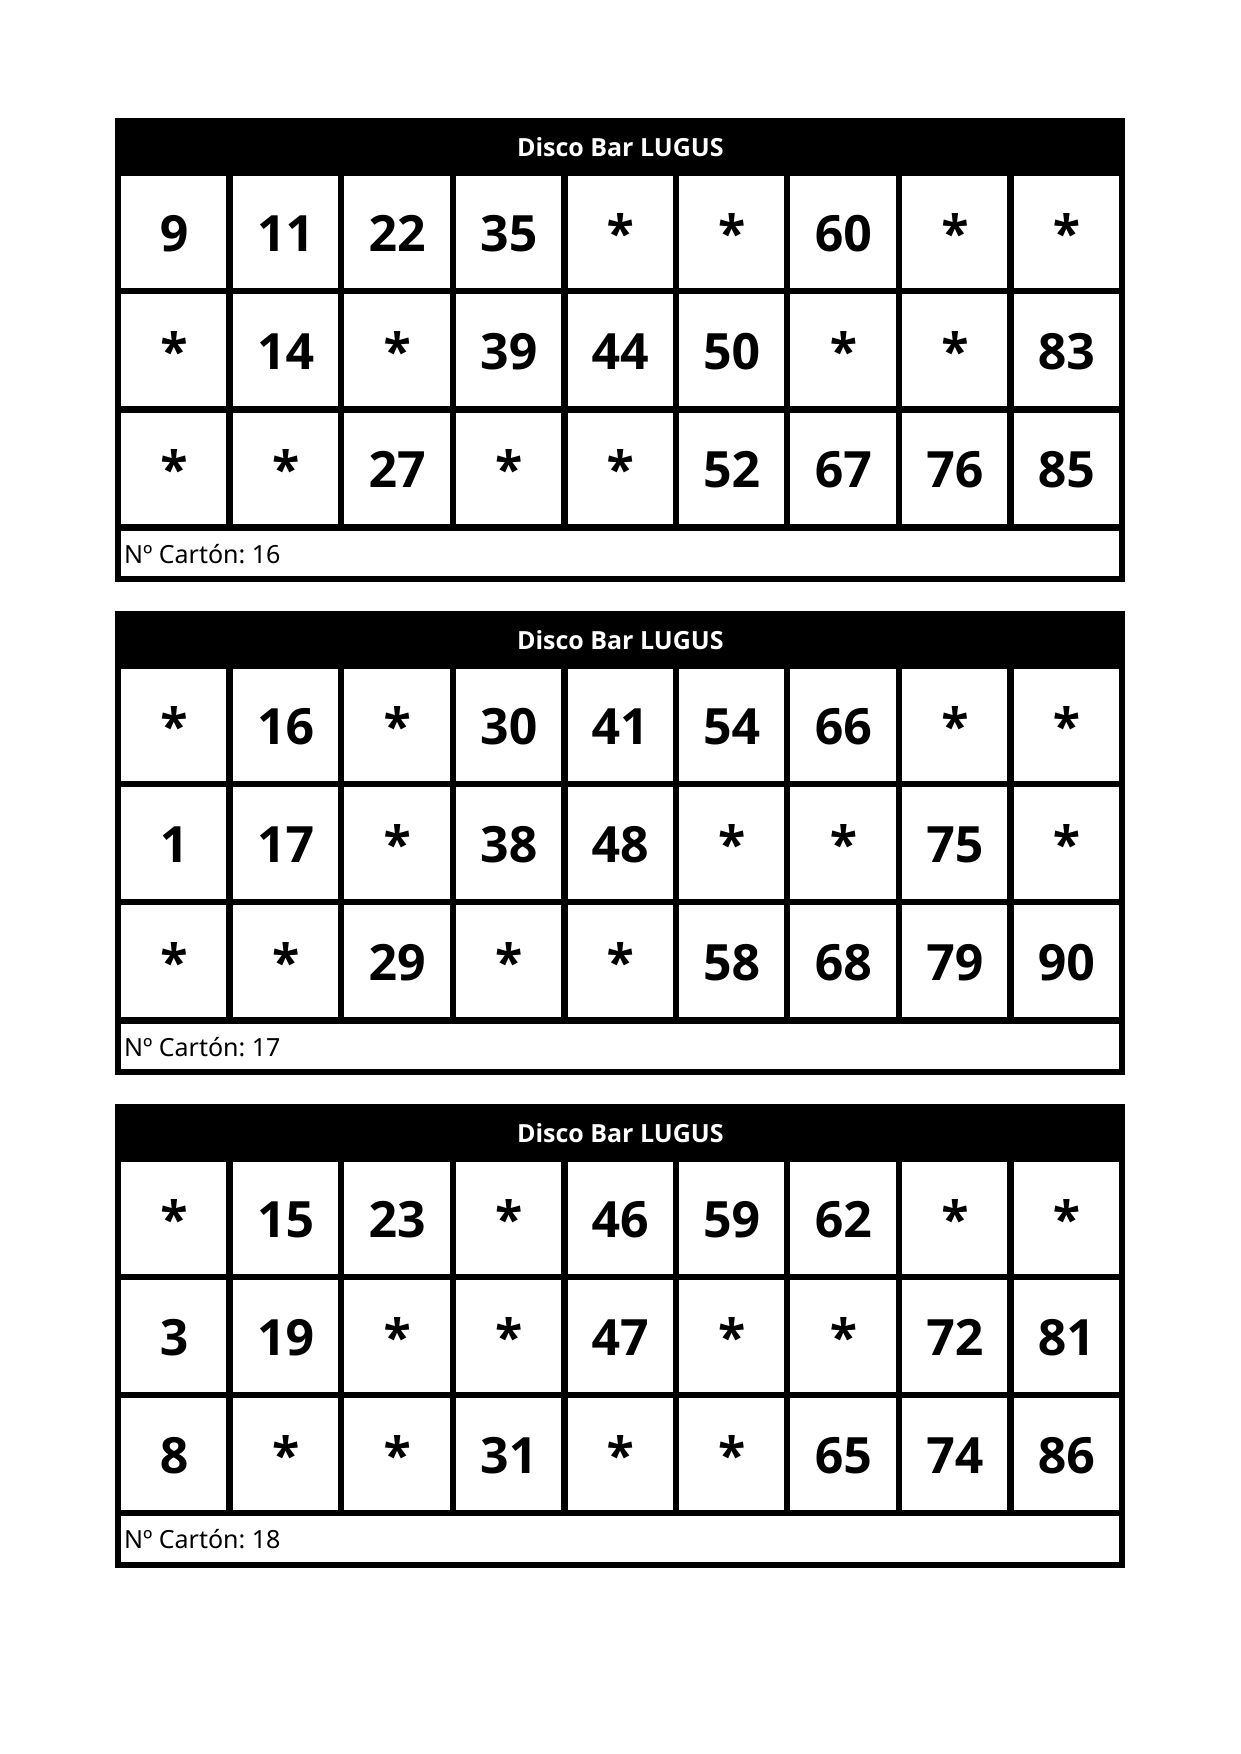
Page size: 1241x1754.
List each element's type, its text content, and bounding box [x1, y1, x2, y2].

table_cell * [1014, 787, 1119, 899]
table_cell * [790, 294, 896, 406]
table_cell 81 [1014, 1280, 1119, 1392]
table_cell 44 [568, 294, 673, 406]
table_cell 86 [1014, 1398, 1119, 1510]
table_cell 38 [456, 787, 561, 899]
table_cell 29 [344, 905, 450, 1017]
table_cell * [233, 905, 338, 1017]
table_cell 39 [456, 294, 561, 406]
table_cell * [121, 905, 226, 1017]
table_cell Nº Cartón: 17 [121, 1024, 1119, 1069]
table_cell 50 [679, 294, 784, 406]
table_cell 62 [790, 1162, 896, 1274]
table_cell * [902, 294, 1007, 406]
table_cell * [456, 1280, 561, 1392]
table_cell 30 [456, 669, 561, 781]
table_cell 59 [679, 1162, 784, 1274]
table_cell 19 [233, 1280, 338, 1392]
table_cell * [1014, 1162, 1119, 1274]
table_cell 90 [1014, 905, 1119, 1017]
table_cell * [1014, 669, 1119, 781]
table_cell Nº Cartón: 18 [121, 1516, 1119, 1562]
table_cell * [679, 176, 784, 288]
table_cell 75 [902, 787, 1007, 899]
table_cell * [1014, 176, 1119, 288]
table_cell * [568, 1398, 673, 1510]
table_cell 27 [344, 413, 450, 524]
table_cell * [344, 1280, 450, 1392]
table_cell * [902, 669, 1007, 781]
table_cell * [456, 905, 561, 1017]
table_cell 9 [121, 176, 226, 288]
table_cell 67 [790, 413, 896, 524]
table_cell 3 [121, 1280, 226, 1392]
table_cell 85 [1014, 413, 1119, 524]
table_cell * [568, 905, 673, 1017]
table_cell * [344, 787, 450, 899]
table_cell * [679, 787, 784, 899]
table_cell 66 [790, 669, 896, 781]
table_cell 23 [344, 1162, 450, 1274]
table_cell 48 [568, 787, 673, 899]
table_cell 47 [568, 1280, 673, 1392]
table_cell * [121, 413, 226, 524]
table_cell 46 [568, 1162, 673, 1274]
table_cell 11 [233, 176, 338, 288]
table_cell * [233, 1398, 338, 1510]
table_cell 76 [902, 413, 1007, 524]
table_cell * [679, 1280, 784, 1392]
table_cell 68 [790, 905, 896, 1017]
table_cell 65 [790, 1398, 896, 1510]
table_cell * [568, 176, 673, 288]
table_header Disco Bar LUGUS [121, 1110, 1119, 1156]
table_cell 17 [233, 787, 338, 899]
table_cell Nº Cartón: 16 [121, 531, 1119, 576]
table_cell * [456, 413, 561, 524]
table_cell * [456, 1162, 561, 1274]
table_cell 22 [344, 176, 450, 288]
table_cell 58 [679, 905, 784, 1017]
table_cell 14 [233, 294, 338, 406]
table_cell * [121, 1162, 226, 1274]
table_cell * [902, 1162, 1007, 1274]
table_cell 74 [902, 1398, 1007, 1510]
table_cell 41 [568, 669, 673, 781]
table_cell * [344, 294, 450, 406]
table_cell * [902, 176, 1007, 288]
table_header Disco Bar LUGUS [121, 617, 1119, 663]
table_cell 16 [233, 669, 338, 781]
table_cell 60 [790, 176, 896, 288]
table_cell * [121, 294, 226, 406]
table_cell 1 [121, 787, 226, 899]
table_cell * [344, 1398, 450, 1510]
table_cell * [790, 787, 896, 899]
table_cell 83 [1014, 294, 1119, 406]
table_cell * [121, 669, 226, 781]
table_header Disco Bar LUGUS [121, 124, 1119, 170]
table_cell 54 [679, 669, 784, 781]
table_cell 31 [456, 1398, 561, 1510]
table_cell 52 [679, 413, 784, 524]
table_cell 8 [121, 1398, 226, 1510]
table_cell * [790, 1280, 896, 1392]
table_cell 79 [902, 905, 1007, 1017]
table_cell 35 [456, 176, 561, 288]
table_cell 15 [233, 1162, 338, 1274]
table_cell * [344, 669, 450, 781]
table_cell 72 [902, 1280, 1007, 1392]
table_cell * [679, 1398, 784, 1510]
table_cell * [233, 413, 338, 524]
table_cell * [568, 413, 673, 524]
